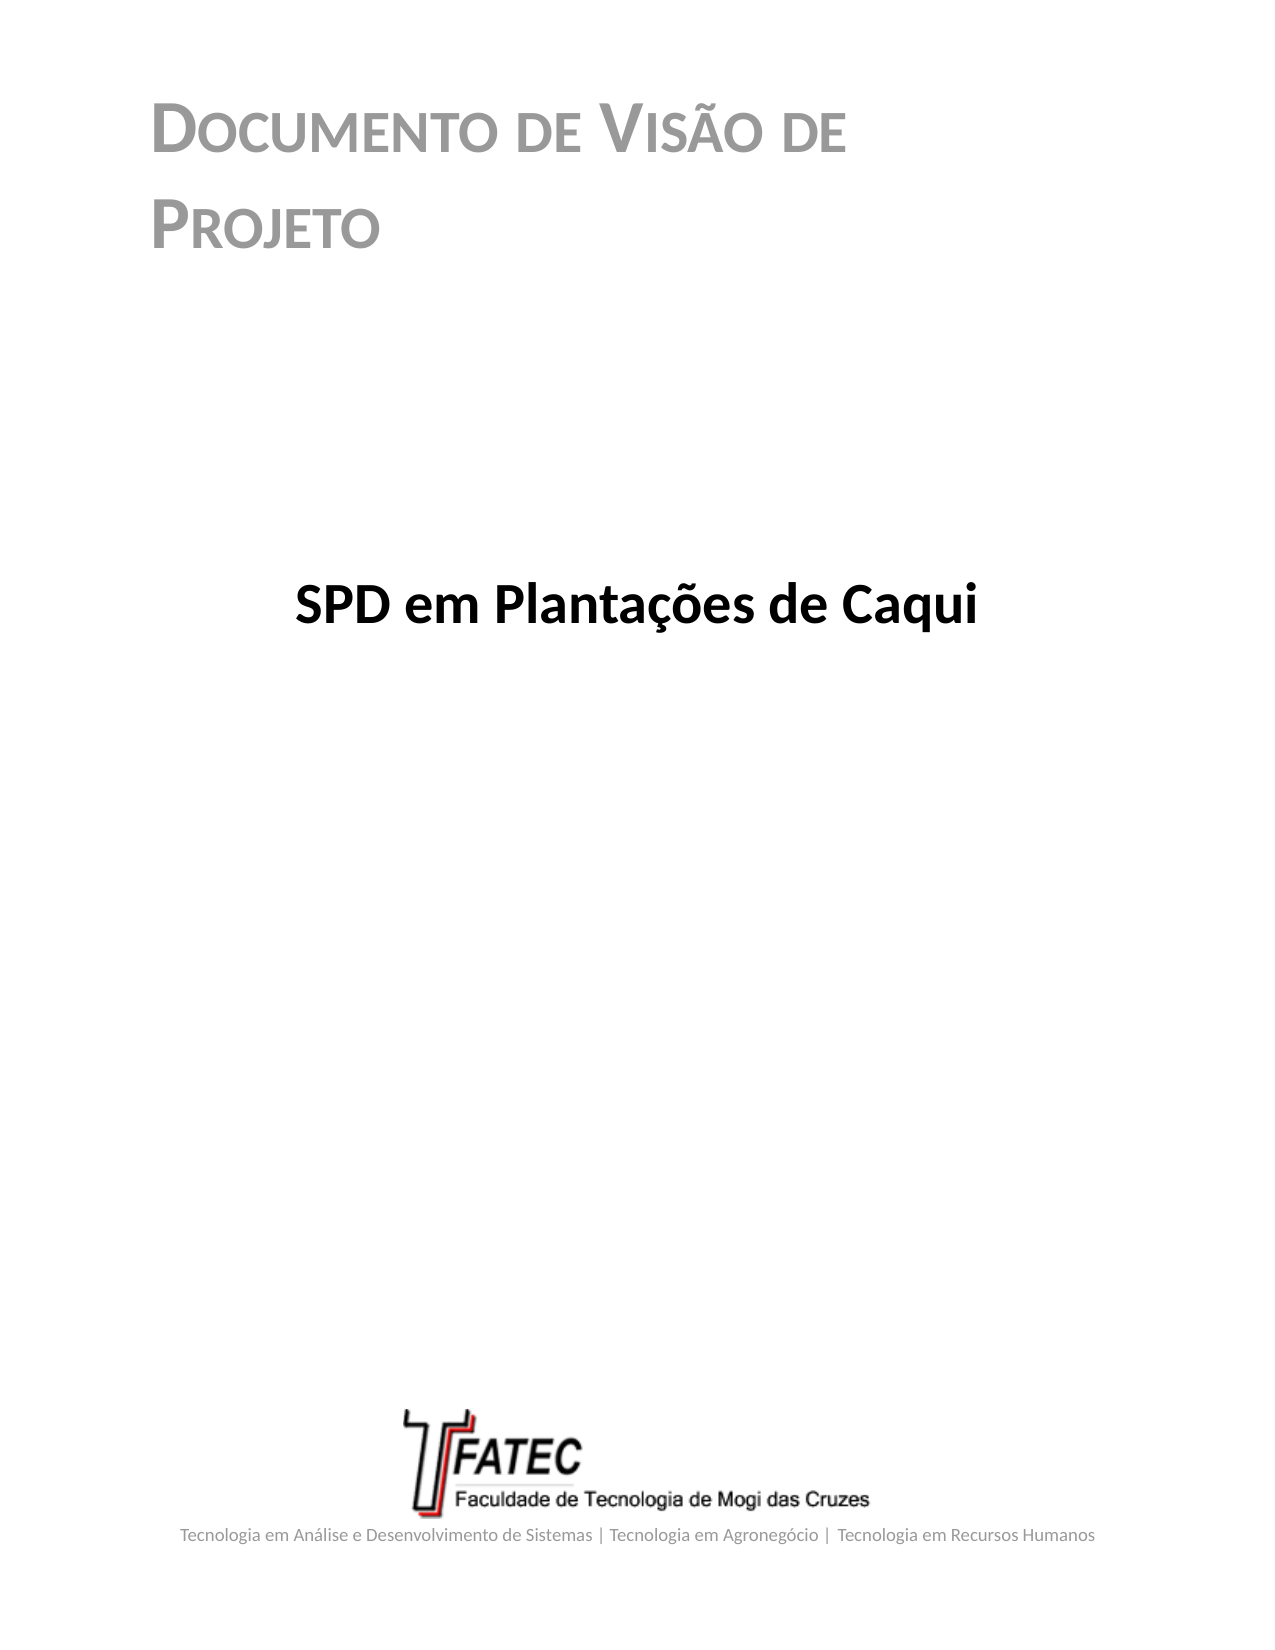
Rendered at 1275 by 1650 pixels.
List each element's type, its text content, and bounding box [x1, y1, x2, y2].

text SPD em Plantações de Caqui [150, 566, 1125, 638]
picture [403, 1409, 872, 1519]
text Documento de Visão de Projeto [150, 79, 1094, 268]
